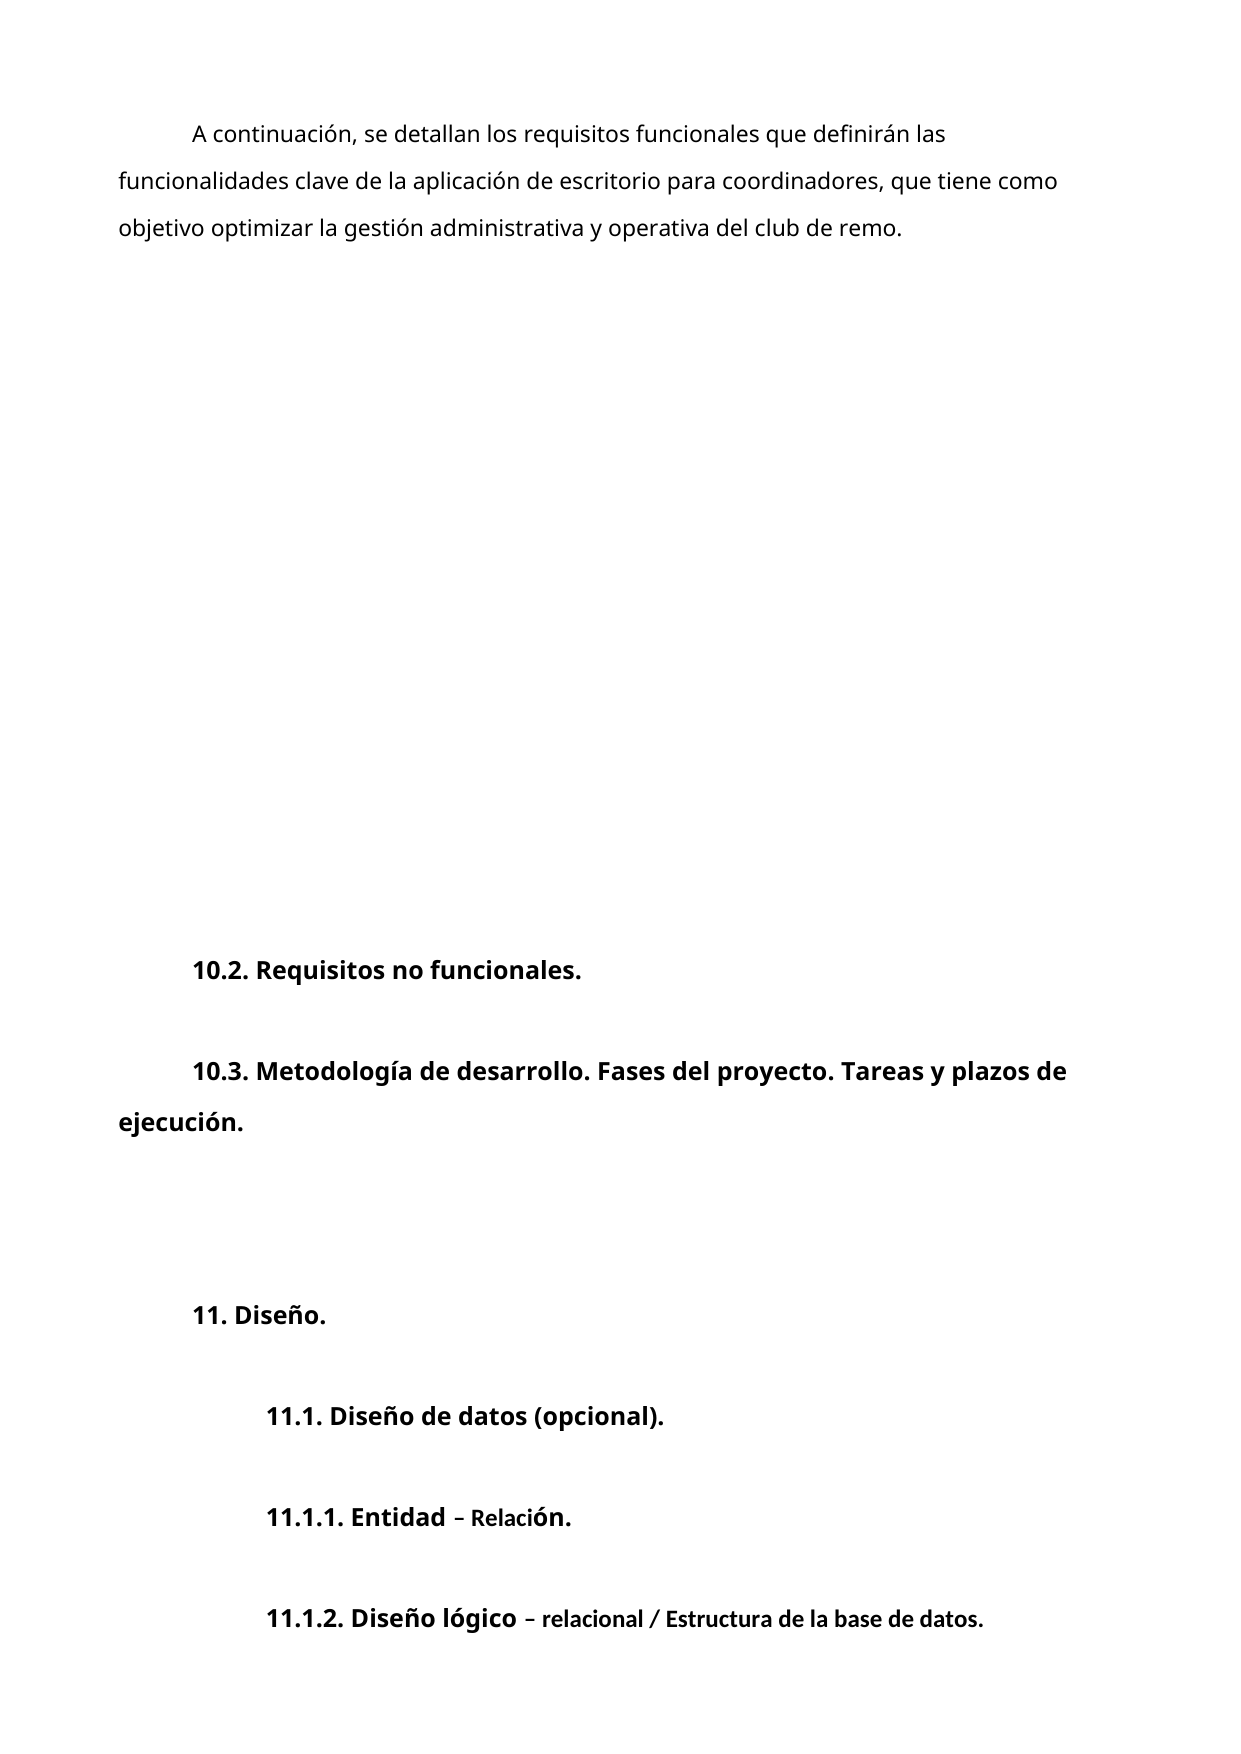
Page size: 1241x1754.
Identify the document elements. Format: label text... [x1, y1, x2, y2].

text 11.1.1. Entidad – Relación. [192, 1500, 1122, 1534]
text 11.1.2. Diseño lógico – relacional / Estructura de la base de datos. [192, 1601, 1122, 1635]
text 11.1. Diseño de datos (opcional). [192, 1399, 1122, 1433]
text 11. Diseño. [118, 1298, 1122, 1332]
text 10.2. Requisitos no funcionales. [118, 953, 1122, 987]
text A continuación, se detallan los requisitos funcionales que definirán las funcionalidades clave de la aplicación de escritorio para coordinadores, que tiene como objetivo optimizar la gestión administrativa y operativa del club de remo. [118, 118, 1122, 243]
text 10.3. Metodología de desarrollo. Fases del proyecto. Tareas y plazos de ejecución. [118, 1054, 1122, 1139]
